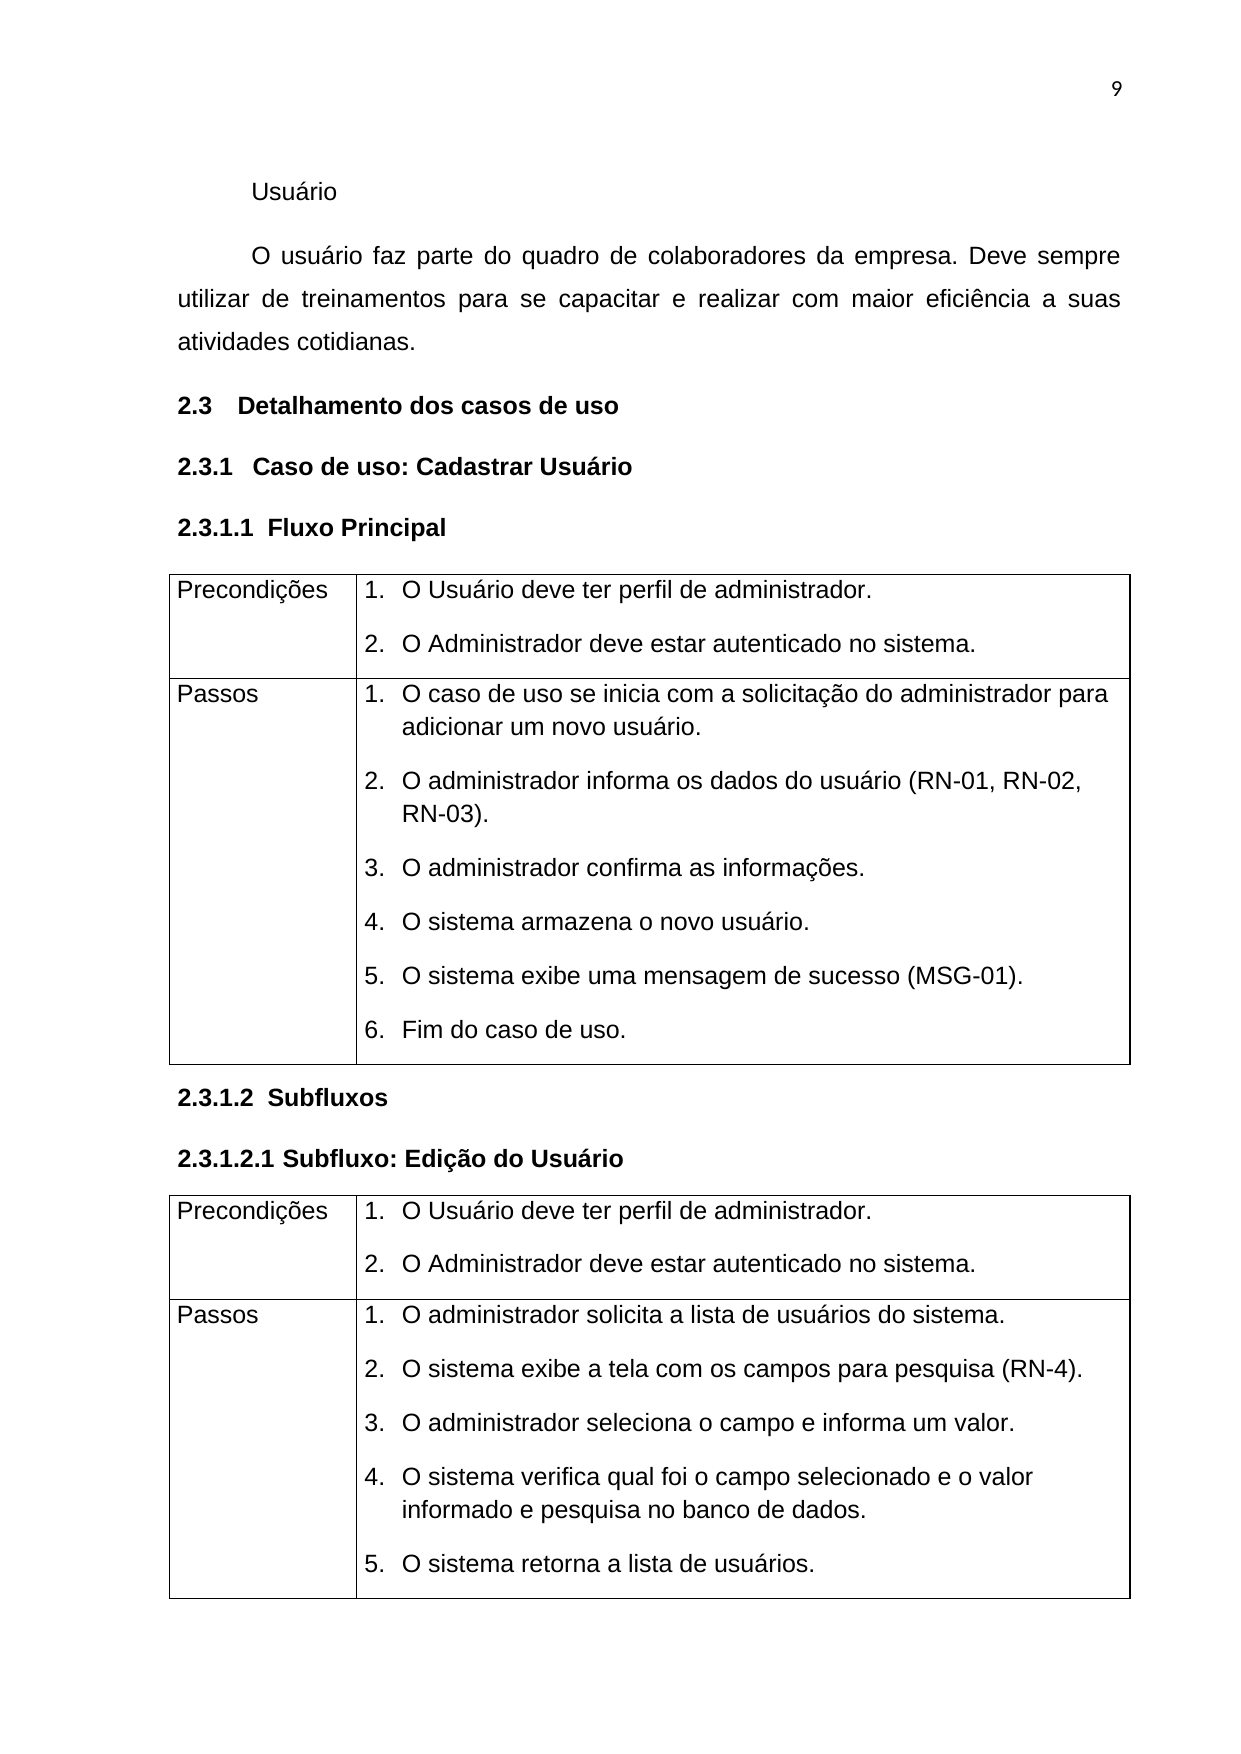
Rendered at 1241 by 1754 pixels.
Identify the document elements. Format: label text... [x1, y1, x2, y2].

table_cell O caso de uso se inicia com a solicitação do administrador para adicionar um novo usuário. O administrador informa os dados do usuário (RN-01, RN-02, RN-03). O administrador confirma as informações. O sistema armazena o novo usuário. O sistema exibe uma mensagem de sucesso (MSG-01). Fim do caso de uso. [357, 679, 1129, 1064]
table_header O Usuário deve ter perfil de administrador. O Administrador deve estar autenticado no sistema. [357, 1196, 1129, 1299]
table_header Precondições [170, 1196, 356, 1299]
table_cell Passos [170, 679, 356, 1064]
table_cell O administrador solicita a lista de usuários do sistema. O sistema exibe a tela com os campos para pesquisa (RN-4). O administrador seleciona o campo e informa um valor. O sistema verifica qual foi o campo selecionado e o valor informado e pesquisa no banco de dados. O sistema retorna a lista de usuários. O administrador seleciona o usuário desejado. O sistema abre a tela de cadastro de usuário exibindo o usuário selecionado. O administrador informa os novos dados do usuário (RN-01, RN-02, RN-03). O administrador confirma os dados. O sistema armazena os dados do usuário. O sistema exibe uma mensagem de sucesso (MSG-01). Fim do caso de uso. [357, 1300, 1129, 1598]
table_header O Usuário deve ter perfil de administrador. O Administrador deve estar autenticado no sistema. [357, 575, 1129, 678]
table_cell Passos [170, 1300, 356, 1598]
subtitle Subfluxo: Edição do Usuário [177, 1144, 1122, 1173]
text O usuário faz parte do quadro de colaboradores da empresa. Deve sempre utilizar de treinamentos para se capacitar e realizar com maior eficiência a suas atividades cotidianas. [177, 241, 1122, 356]
text Usuário [177, 177, 1122, 206]
subtitle Fluxo Principal [177, 513, 1122, 542]
table_header Precondições [170, 575, 356, 678]
subtitle Caso de uso: Cadastrar Usuário [177, 452, 1122, 481]
subtitle Subfluxos [177, 1083, 1122, 1112]
subtitle Detalhamento dos casos de uso [177, 391, 1122, 420]
